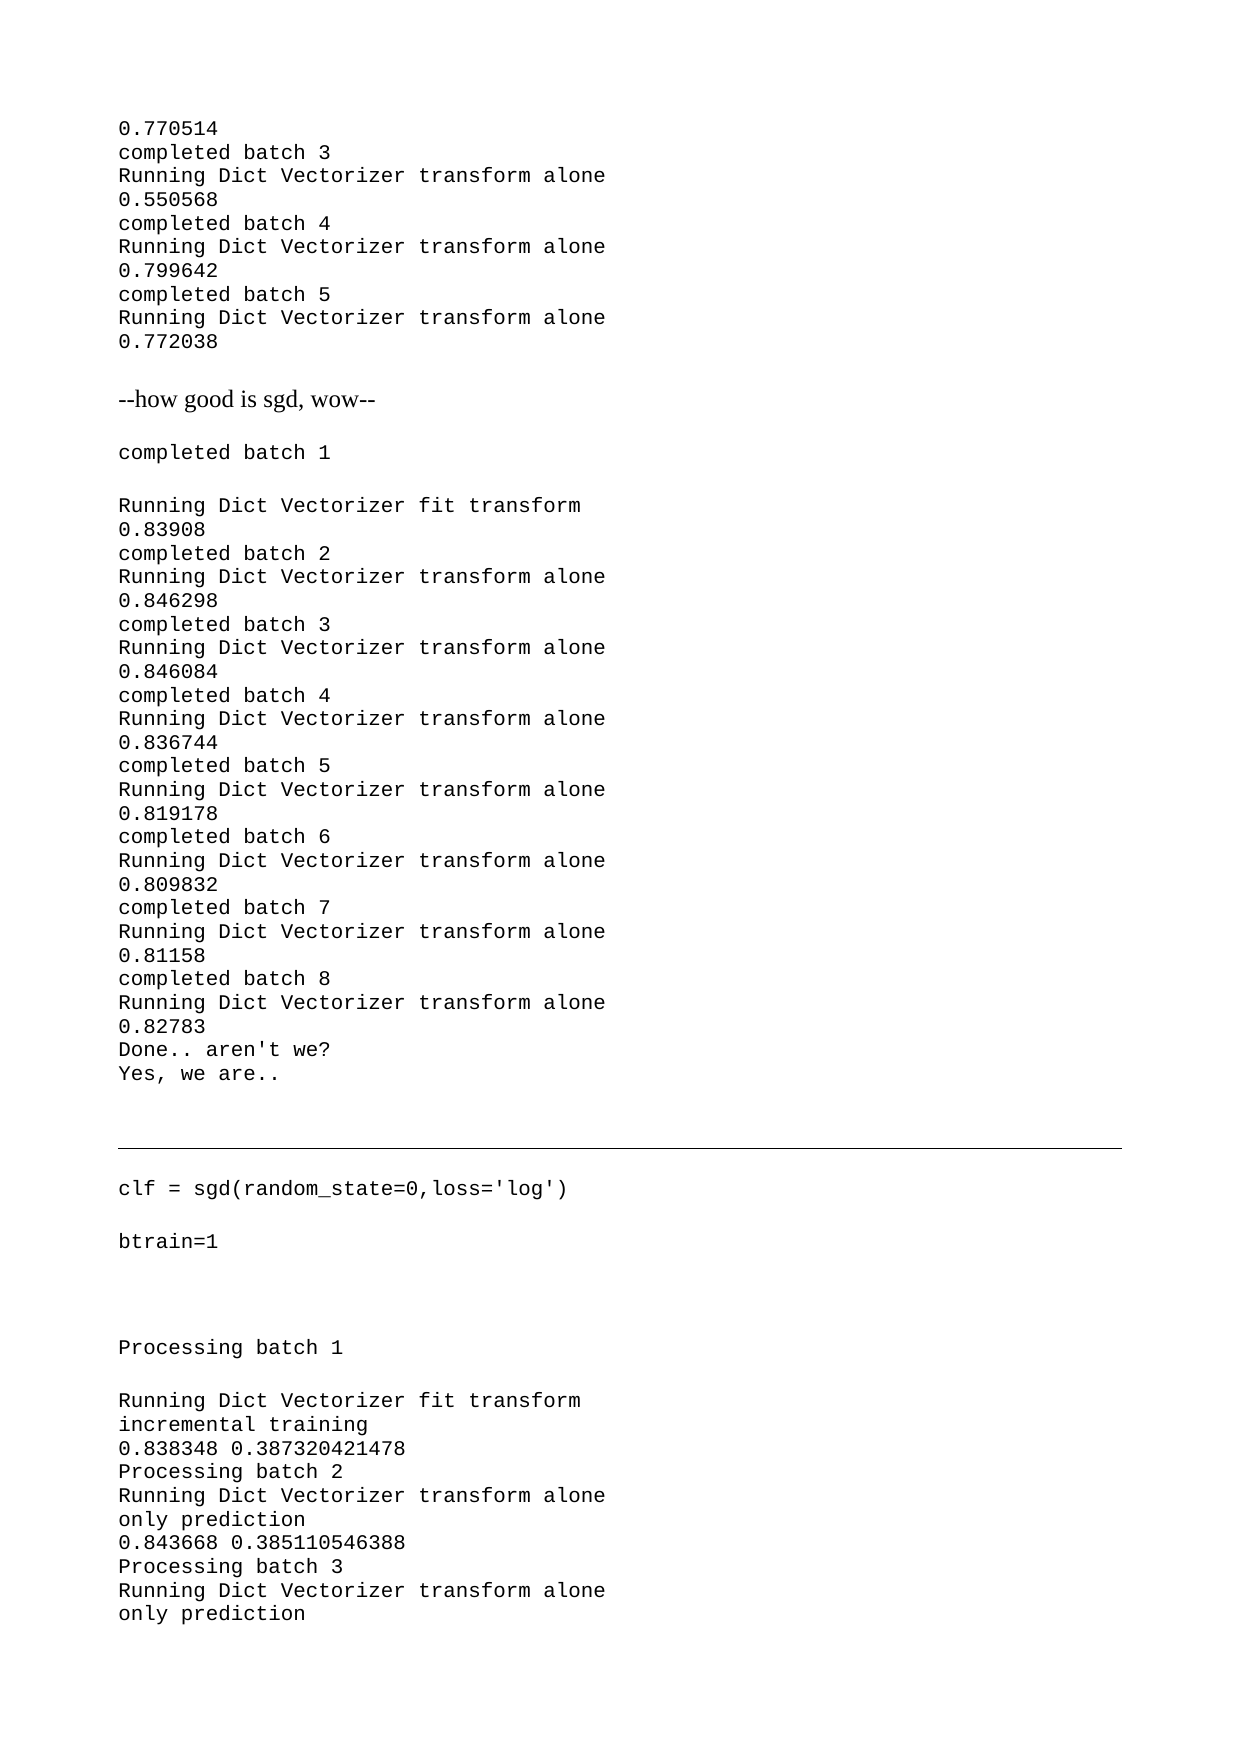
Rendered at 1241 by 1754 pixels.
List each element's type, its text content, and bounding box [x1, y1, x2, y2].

text 0.846298 [118, 590, 1122, 614]
text 0.843668 0.385110546388 [118, 1532, 1122, 1556]
text Running Dict Vectorizer transform alone [118, 850, 1122, 874]
text Processing batch 3 [118, 1556, 1122, 1580]
text Running Dict Vectorizer transform alone [118, 165, 1122, 189]
text Processing batch 1 [118, 1337, 1122, 1361]
text Running Dict Vectorizer transform alone [118, 637, 1122, 661]
text Yes, we are.. [118, 1063, 1122, 1087]
text 0.838348 0.387320421478 [118, 1438, 1122, 1461]
text Running Dict Vectorizer transform alone [118, 992, 1122, 1016]
text Running Dict Vectorizer transform alone [118, 566, 1122, 590]
text 0.836744 [118, 732, 1122, 756]
text --how good is sgd, wow-- [118, 384, 1122, 413]
text Running Dict Vectorizer transform alone [118, 1580, 1122, 1603]
text 0.846084 [118, 661, 1122, 684]
text Running Dict Vectorizer transform alone [118, 708, 1122, 732]
text completed batch 8 [118, 968, 1122, 992]
text Running Dict Vectorizer fit transform [118, 1391, 1122, 1414]
text 0.770514 [118, 118, 1122, 142]
text incremental training [118, 1414, 1122, 1438]
text Running Dict Vectorizer transform alone [118, 779, 1122, 803]
text 0.83908 [118, 519, 1122, 543]
text 0.819178 [118, 803, 1122, 826]
text 0.772038 [118, 331, 1122, 354]
text completed batch 4 [118, 684, 1122, 708]
text completed batch 6 [118, 826, 1122, 850]
text completed batch 5 [118, 284, 1122, 307]
text completed batch 2 [118, 543, 1122, 566]
text completed batch 3 [118, 614, 1122, 637]
text Running Dict Vectorizer transform alone [118, 1485, 1122, 1509]
text completed batch 3 [118, 142, 1122, 165]
text 0.550568 [118, 189, 1122, 213]
text Done.. aren't we? [118, 1039, 1122, 1063]
text Running Dict Vectorizer transform alone [118, 236, 1122, 260]
text Running Dict Vectorizer transform alone [118, 921, 1122, 945]
text clf = sgd(random_state=0,loss='log') [118, 1178, 1122, 1202]
text 0.81158 [118, 945, 1122, 968]
text btrain=1 [118, 1231, 1122, 1255]
text completed batch 1 [118, 442, 1122, 466]
text Processing batch 2 [118, 1461, 1122, 1485]
text only prediction [118, 1509, 1122, 1532]
text 0.809832 [118, 874, 1122, 897]
text completed batch 7 [118, 897, 1122, 921]
text completed batch 4 [118, 213, 1122, 236]
text only prediction [118, 1603, 1122, 1627]
text 0.799642 [118, 260, 1122, 284]
text completed batch 5 [118, 756, 1122, 779]
text Running Dict Vectorizer transform alone [118, 307, 1122, 331]
text Running Dict Vectorizer fit transform [118, 495, 1122, 519]
text 0.82783 [118, 1016, 1122, 1039]
